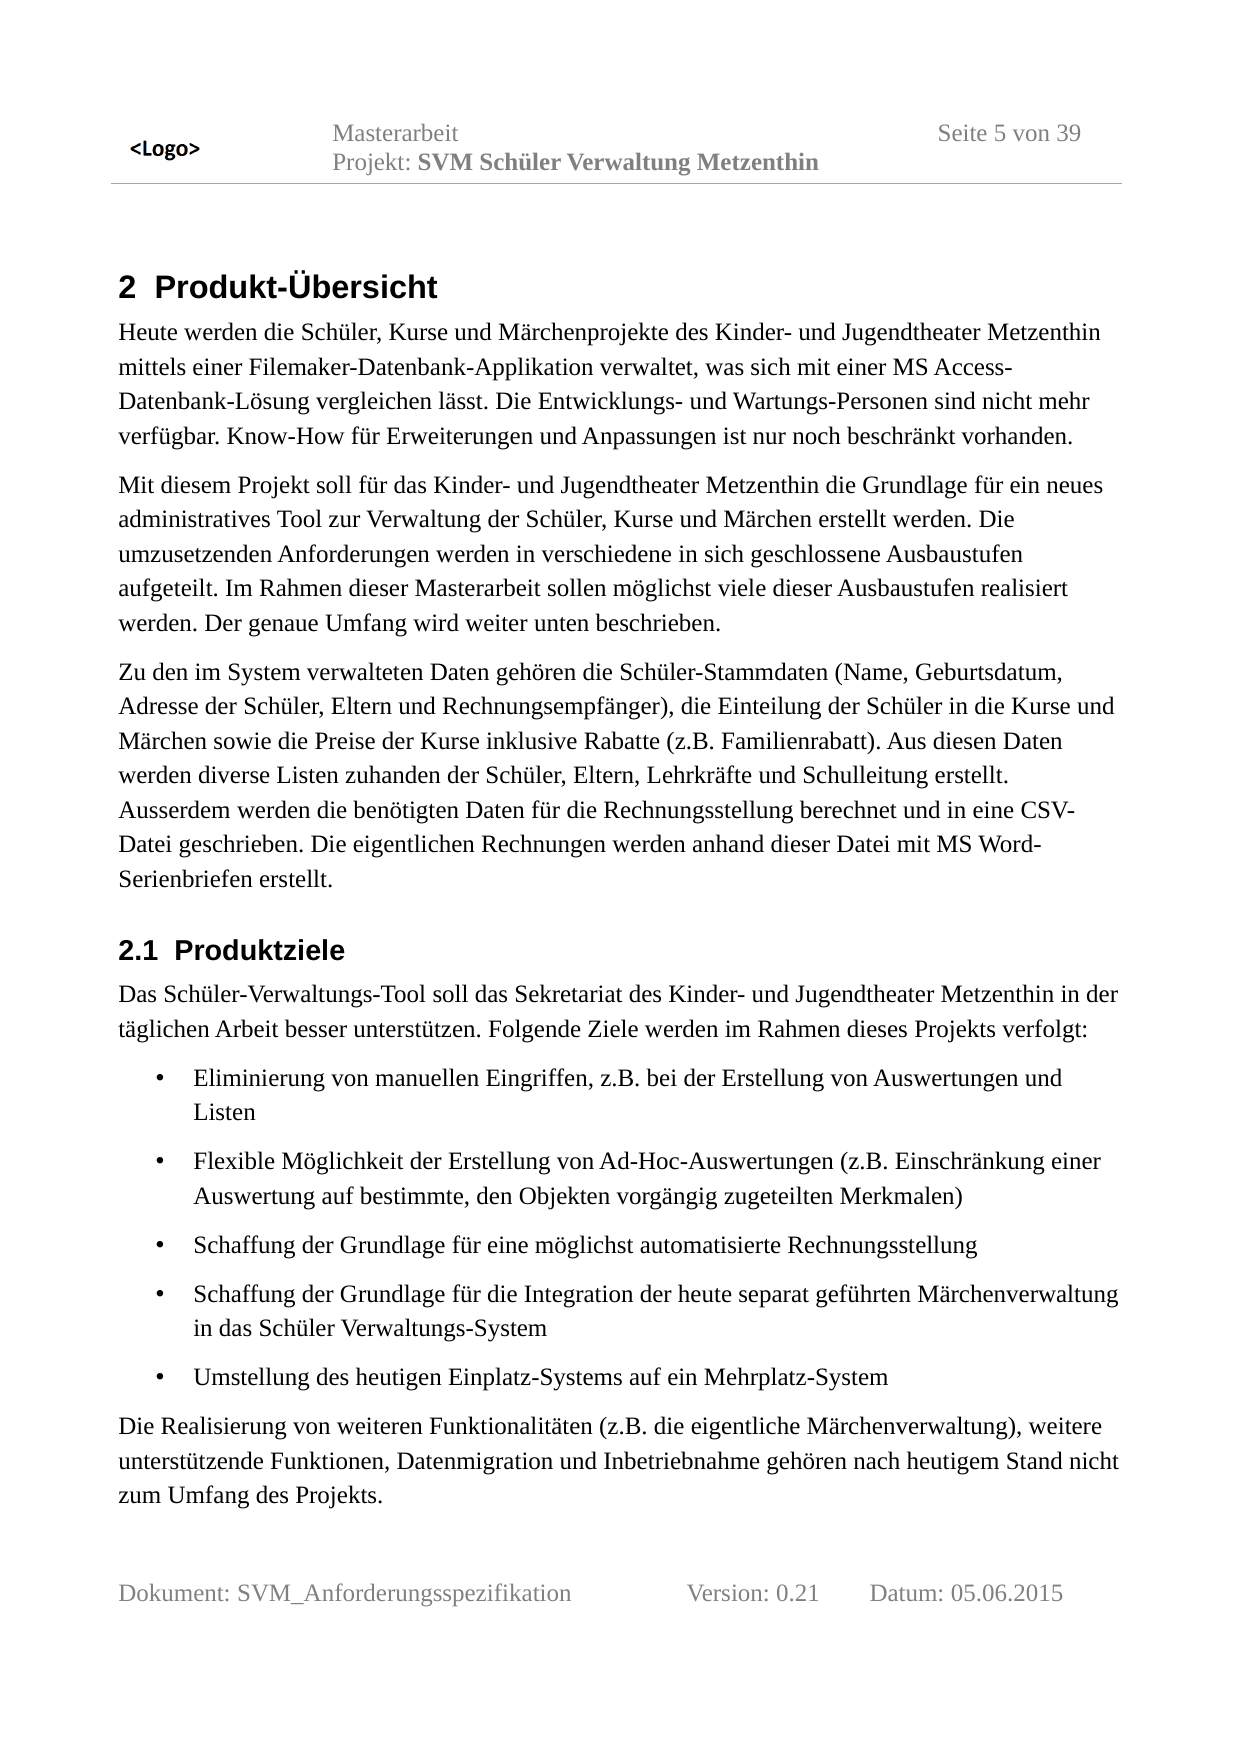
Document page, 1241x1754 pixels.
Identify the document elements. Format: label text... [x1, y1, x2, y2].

list Schaffung der Grundlage für die Integration der heute separat geführten Märchenverwaltung in das Schüler Verwaltungs-System [156, 1279, 1122, 1342]
text Mit diesem Projekt soll für das Kinder- und Jugendtheater Metzenthin die Grundlage für ein neues administratives Tool zur Verwaltung der Schüler, Kurse und Märchen erstellt werden. Die umzusetzenden Anforderungen werden in verschiedene in sich geschlossene Ausbaustufen aufgeteilt. Im Rahmen dieser Masterarbeit sollen möglichst viele dieser Ausbaustufen realisiert werden. Der genaue Umfang wird weiter unten beschrieben. [118, 470, 1122, 637]
text Zu den im System verwalteten Daten gehören die Schüler-Stammdaten (Name, Geburtsdatum, Adresse der Schüler, Eltern und Rechnungsempfänger), die Einteilung der Schüler in die Kurse und Märchen sowie die Preise der Kurse inklusive Rabatte (z.B. Familienrabatt). Aus diesen Daten werden diverse Listen zuhanden der Schüler, Eltern, Lehrkräfte und Schulleitung erstellt. Ausserdem werden die benötigten Daten für die Rechnungsstellung berechnet und in eine CSV-Datei geschrieben. Die eigentlichen Rechnungen werden anhand dieser Datei mit MS Word-Serienbriefen erstellt. [118, 657, 1122, 892]
text Heute werden die Schüler, Kurse und Märchenprojekte des Kinder- und Jugendtheater Metzenthin mittels einer Filemaker-Datenbank-Applikation verwaltet, was sich mit einer MS Access-Datenbank-Lösung vergleichen lässt. Die Entwicklungs- und Wartungs-Personen sind nicht mehr verfügbar. Know-How für Erweiterungen und Anpassungen ist nur noch beschränkt vorhanden. [118, 317, 1122, 449]
text Das Schüler-Verwaltungs-Tool soll das Sekretariat des Kinder- und Jugendtheater Metzenthin in der täglichen Arbeit besser unterstützen. Folgende Ziele werden im Rahmen dieses Projekts verfolgt: [118, 979, 1122, 1042]
picture [118, 118, 224, 183]
list Schaffung der Grundlage für eine möglichst automatisierte Rechnungsstellung [156, 1230, 1122, 1258]
subtitle Produktziele [118, 934, 1122, 967]
list Flexible Möglichkeit der Erstellung von Ad-Hoc-Auswertungen (z.B. Einschränkung einer Auswertung auf bestimmte, den Objekten vorgängig zugeteilten Merkmalen) [156, 1146, 1122, 1209]
text Die Realisierung von weiteren Funktionalitäten (z.B. die eigentliche Märchenverwaltung), weitere unterstützende Funktionen, Datenmigration und Inbetriebnahme gehören nach heutigem Stand nicht zum Umfang des Projekts. [118, 1411, 1122, 1509]
subtitle Produkt-Übersicht [118, 267, 1122, 305]
list Eliminierung von manuellen Eingriffen, z.B. bei der Erstellung von Auswertungen und Listen [156, 1063, 1122, 1126]
list Umstellung des heutigen Einplatz-Systems auf ein Mehrplatz-System [156, 1362, 1122, 1391]
